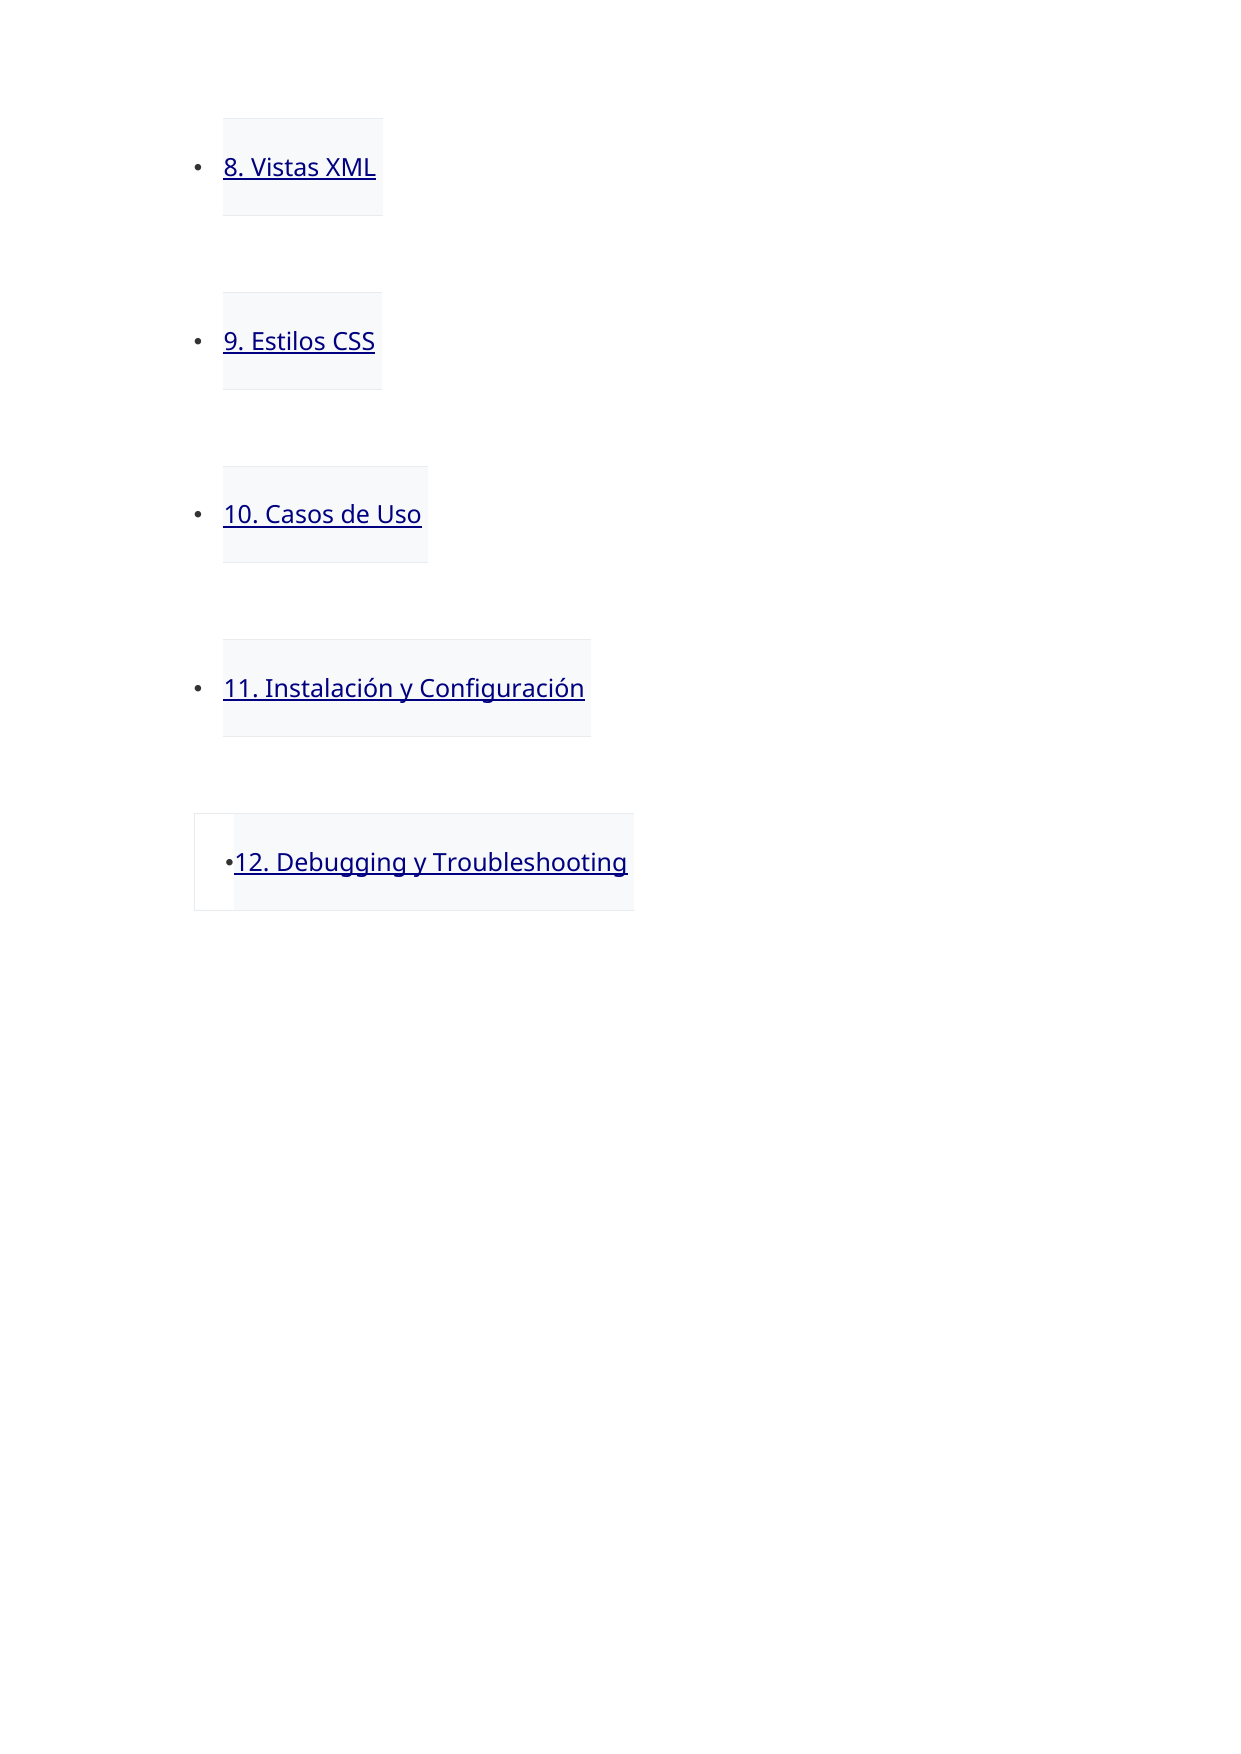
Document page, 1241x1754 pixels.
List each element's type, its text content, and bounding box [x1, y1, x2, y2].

list 9. Estilos CSS [194, 292, 1091, 389]
list 10. Casos de Uso [194, 466, 1091, 562]
list 12. Debugging y Troubleshooting [195, 813, 1091, 910]
list 8. Vistas XML [194, 118, 1091, 215]
list 11. Instalación y Configuración [194, 639, 1091, 736]
